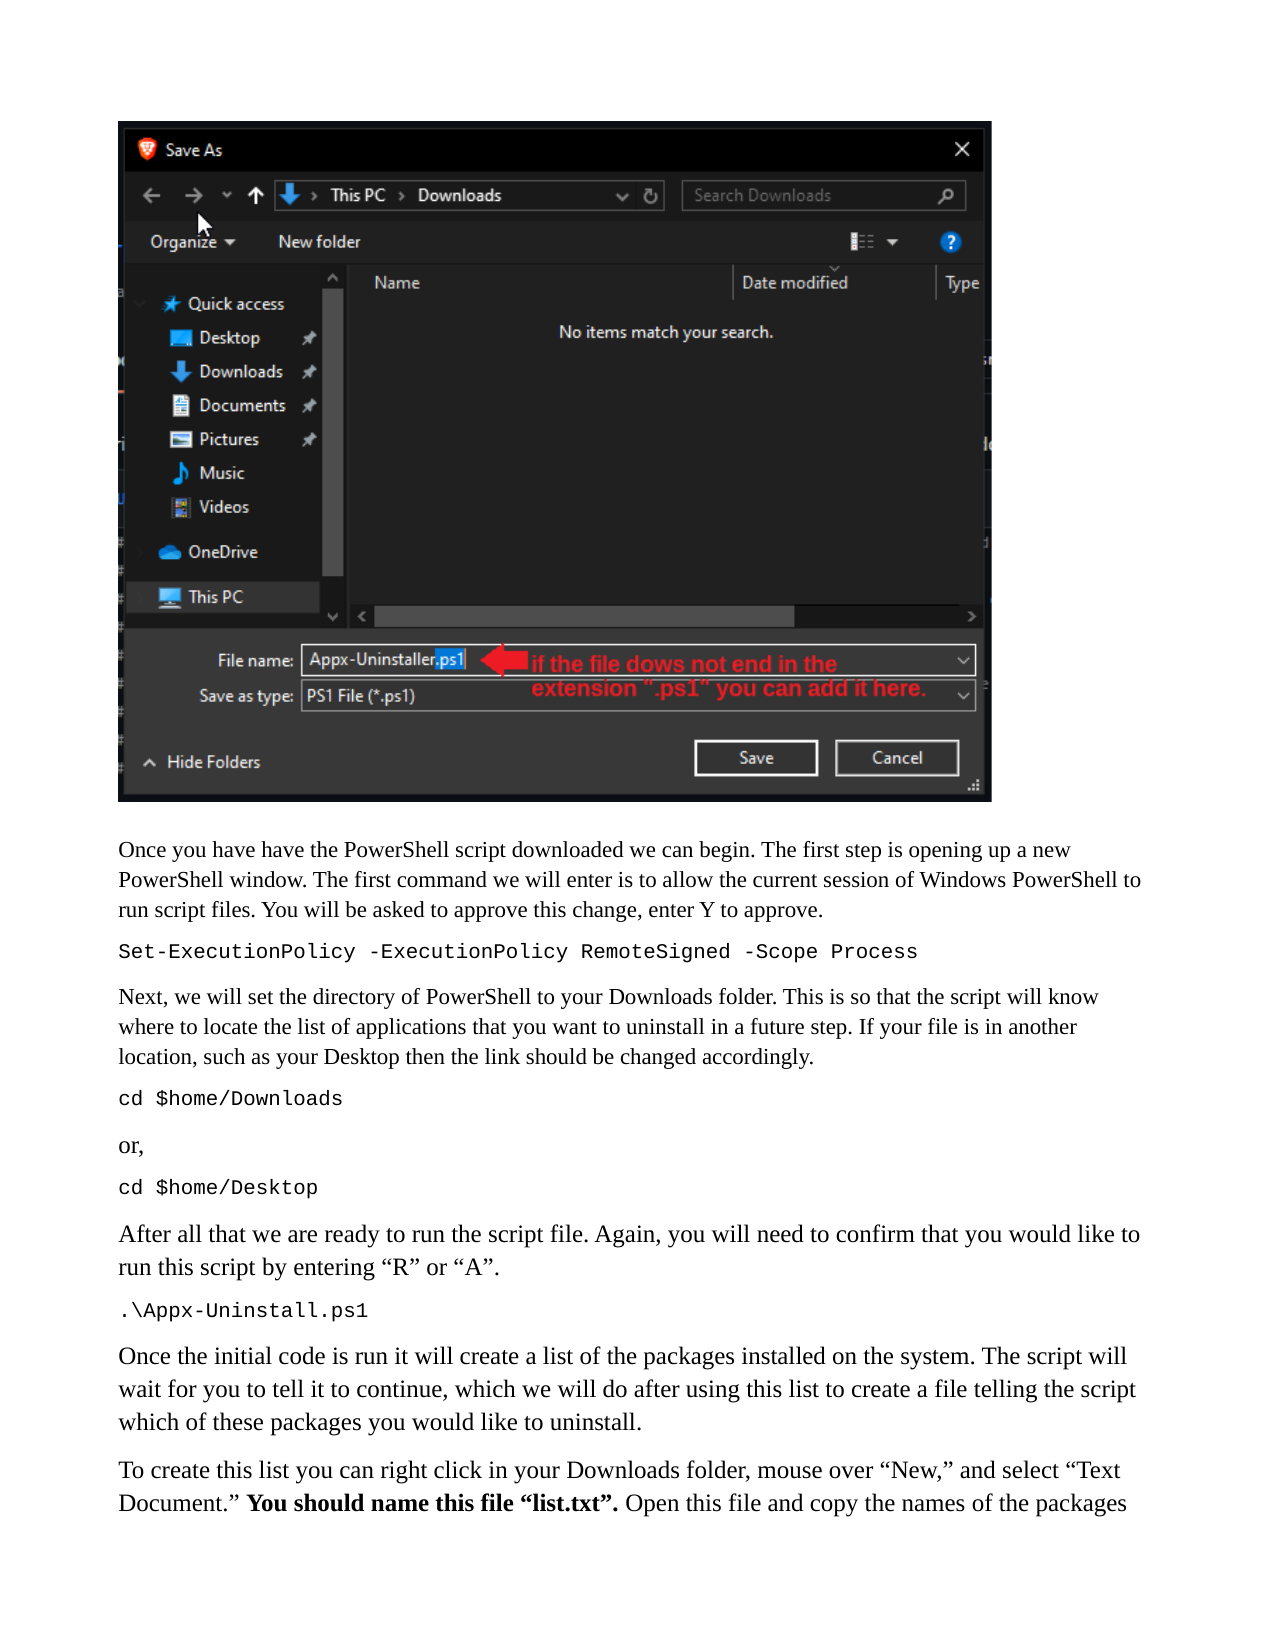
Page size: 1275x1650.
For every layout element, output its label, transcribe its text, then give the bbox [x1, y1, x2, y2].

text cd $home/Downloads [118, 1088, 1157, 1112]
text After all that we are ready to run the script file. Again, you will need to confirm that you would like to run this script by entering “R” or “A”. [118, 1219, 1157, 1281]
picture [118, 121, 992, 802]
text or, [118, 1130, 1157, 1158]
text cd $home/Desktop [118, 1177, 1157, 1201]
text .\Appx-Uninstall.ps1 [118, 1300, 1157, 1323]
text Next, we will set the directory of PowerShell to your Downloads folder. This is so that the script will know where to locate the list of applications that you want to uninstall in a future step. If your file is in another location, such as your Desktop then the link should be changed accordingly. [118, 983, 1157, 1069]
text Set-ExecutionPolicy -ExecutionPolicy RemoteSigned -Scope Process [118, 941, 1157, 964]
text Once you have have the PowerShell script downloaded we can begin. The first step is opening up a new PowerShell window. The first command we will enter is to allow the current session of Windows PowerShell to run script files. You will be asked to approve this change, enter Y to approve. [118, 118, 1157, 922]
text To create this list you can right click in your Downloads folder, mouse over “New,” and select “Text Document.” You should name this file “list.txt”. Open this file and copy the names of the packages [118, 1455, 1157, 1517]
text Once the initial code is run it will create a list of the packages installed on the system. The script will wait for you to tell it to continue, which we will do after using this list to create a file telling the script which of these packages you would like to uninstall. [118, 1341, 1157, 1436]
